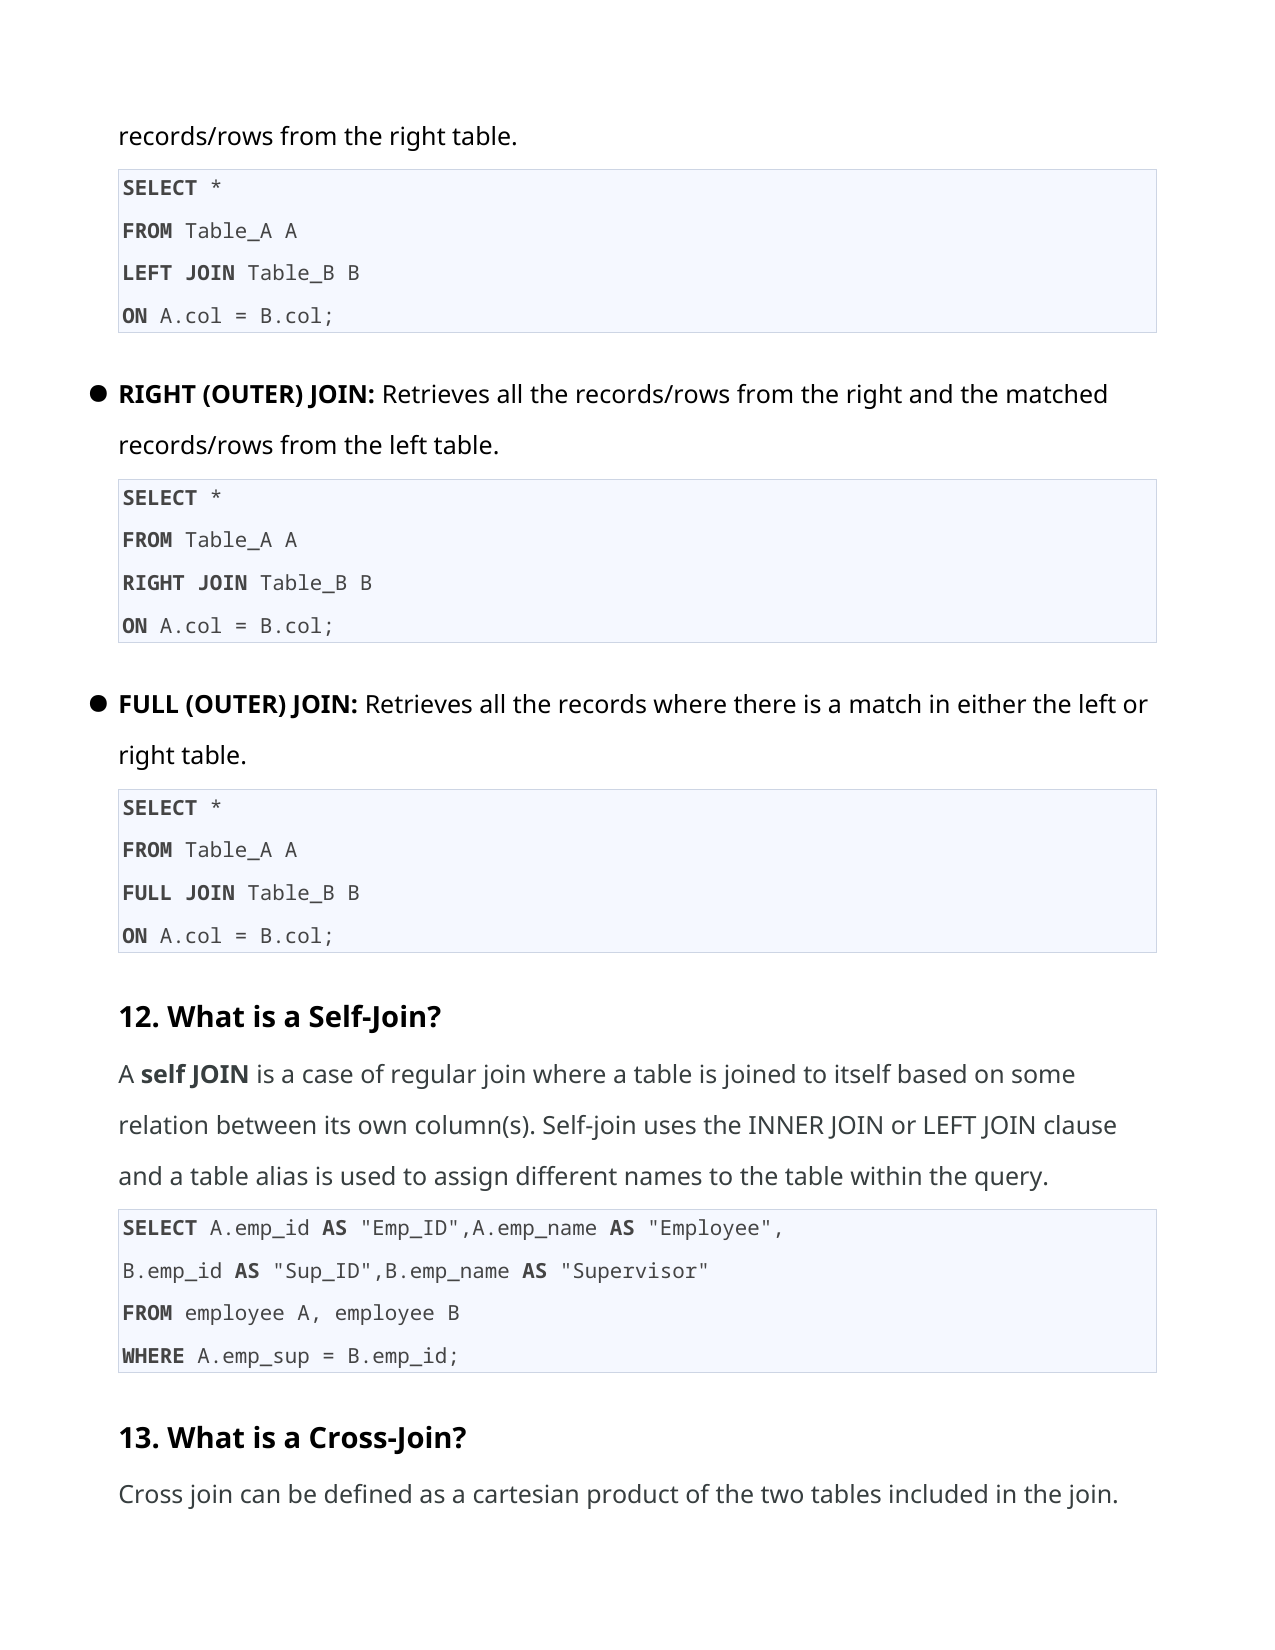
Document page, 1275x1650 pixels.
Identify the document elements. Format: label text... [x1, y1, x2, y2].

text SELECT * [119, 790, 1156, 821]
subtitle 13. What is a Cross-Join? [118, 1417, 1157, 1457]
text SELECT * [119, 480, 1156, 511]
text A self JOIN is a case of regular join where a table is joined to itself based on some relation between its own column(s). Self-join uses the INNER JOIN or LEFT JOIN clause and a table alias is used to assign different names to the table within the query. [118, 1056, 1157, 1192]
text LEFT JOIN Table_B B [119, 254, 1156, 287]
text SELECT * [119, 170, 1156, 202]
text FROM Table_A A [119, 212, 1156, 244]
text ON A.col = B.col; [119, 607, 1156, 642]
list RIGHT (OUTER) JOIN: Retrieves all the records/rows from the right and the matched records/rows from the left table. [118, 377, 1157, 462]
text SELECT A.emp_id AS "Emp_ID",A.emp_name AS "Employee", [119, 1210, 1156, 1242]
text FROM employee A, employee B [119, 1294, 1156, 1327]
text FROM Table_A A [119, 832, 1156, 864]
subtitle 12. What is a Self-Join? [118, 997, 1157, 1036]
list FULL (OUTER) JOIN: Retrieves all the records where there is a match in either the left or right table. [118, 687, 1157, 772]
text FULL JOIN Table_B B [119, 874, 1156, 907]
list records/rows from the right table. [118, 118, 1157, 152]
text ON A.col = B.col; [119, 297, 1156, 332]
text WHERE A.emp_sup = B.emp_id; [119, 1337, 1156, 1372]
text B.emp_id AS "Sup_ID",B.emp_name AS "Supervisor" [119, 1252, 1156, 1284]
text RIGHT JOIN Table_B B [119, 564, 1156, 597]
text ON A.col = B.col; [119, 917, 1156, 952]
text Cross join can be defined as a cartesian product of the two tables included in the join. [118, 1477, 1157, 1511]
text FROM Table_A A [119, 522, 1156, 554]
